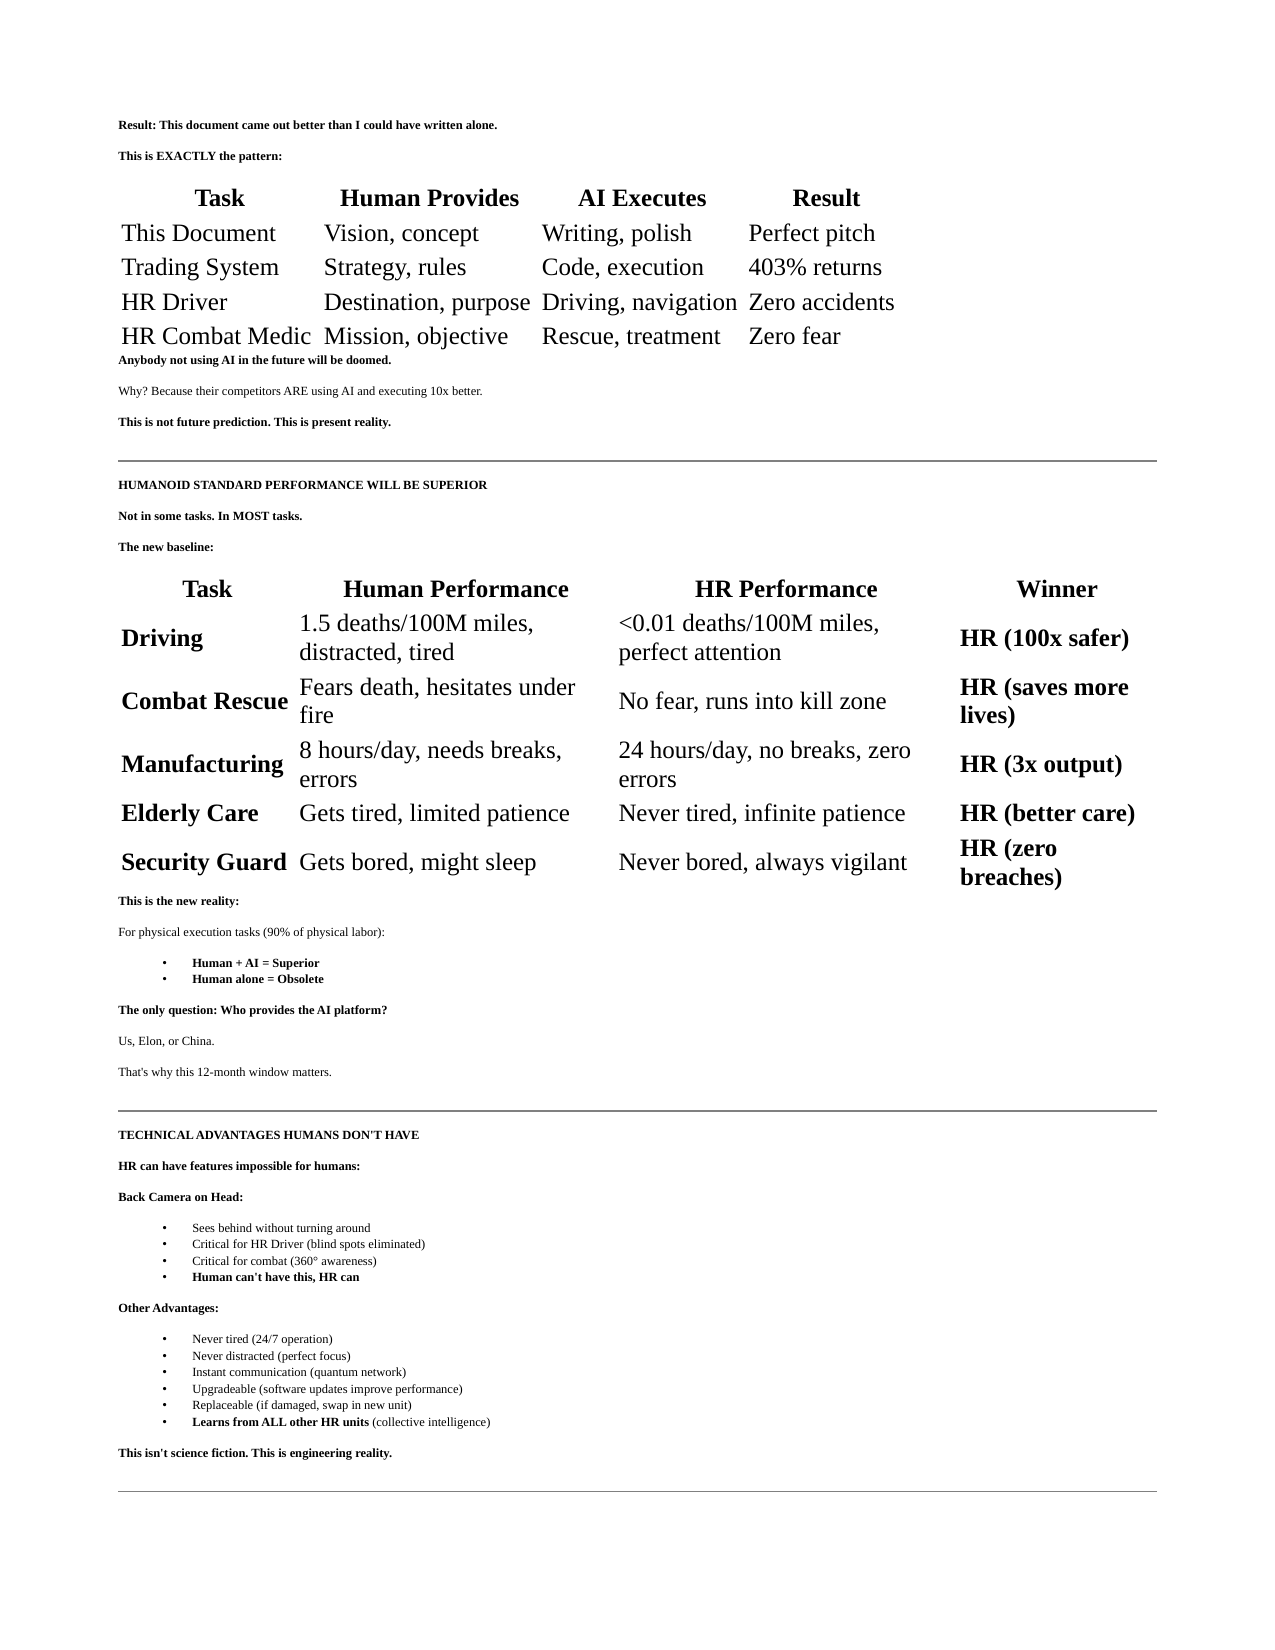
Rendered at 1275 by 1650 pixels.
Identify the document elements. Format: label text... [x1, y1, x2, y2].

list Human + AI = Superior [162, 955, 1157, 970]
table_cell Zero fear [745, 319, 907, 353]
text Back Camera on Head: [118, 1189, 1157, 1204]
text Why? Because their competitors ARE using AI and executing 10x better. [118, 384, 1157, 398]
table_header Result [745, 180, 907, 215]
table_cell Gets bored, might sleep [296, 830, 615, 893]
table_cell HR Driver [118, 284, 321, 318]
list Never distracted (perfect focus) [162, 1348, 1157, 1363]
table_cell 24 hours/day, no breaks, zero errors [615, 732, 957, 795]
text The new baseline: [118, 540, 1157, 554]
table_cell Rescue, treatment [539, 319, 745, 353]
table_header AI Executes [539, 180, 745, 215]
table_cell Never bored, always vigilant [615, 830, 957, 893]
table_header Task [118, 571, 296, 605]
table_cell 403% returns [745, 249, 907, 284]
table_cell Combat Rescue [118, 669, 296, 732]
text Anybody not using AI in the future will be doomed. [118, 353, 1157, 367]
table_header HR Performance [615, 571, 957, 605]
table_cell HR (better care) [957, 795, 1157, 830]
table_cell Code, execution [539, 249, 745, 284]
table_cell HR Combat Medic [118, 319, 321, 353]
table_cell 8 hours/day, needs breaks, errors [296, 732, 615, 795]
table_cell Manufacturing [118, 732, 296, 795]
text This is not future prediction. This is present reality. [118, 415, 1157, 429]
table_cell HR (3x output) [957, 732, 1157, 795]
table_cell HR (zero breaches) [957, 830, 1157, 893]
list Human can't have this, HR can [162, 1270, 1157, 1284]
list Critical for HR Driver (blind spots eliminated) [162, 1237, 1157, 1251]
table_cell Fears death, hesitates under fire [296, 669, 615, 732]
table_cell Perfect pitch [745, 215, 907, 249]
table_cell Strategy, rules [321, 249, 539, 284]
table_header Winner [957, 571, 1157, 605]
text Not in some tasks. In MOST tasks. [118, 509, 1157, 523]
table_header Human Provides [321, 180, 539, 215]
table_cell <0.01 deaths/100M miles, perfect attention [615, 605, 957, 669]
table_cell Driving [118, 605, 296, 669]
table_header Human Performance [296, 571, 615, 605]
list Sees behind without turning around [162, 1221, 1157, 1235]
table_cell Zero accidents [745, 284, 907, 318]
text The only question: Who provides the AI platform? [118, 1003, 1157, 1017]
table_cell This Document [118, 215, 321, 249]
table_cell HR (saves more lives) [957, 669, 1157, 732]
list Human alone = Obsolete [162, 972, 1157, 986]
table_cell Elderly Care [118, 795, 296, 830]
text HR can have features impossible for humans: [118, 1158, 1157, 1173]
table_cell Trading System [118, 249, 321, 284]
text For physical execution tasks (90% of physical labor): [118, 924, 1157, 939]
table_cell Never tired, infinite patience [615, 795, 957, 830]
list Instant communication (quantum network) [162, 1365, 1157, 1379]
table_cell No fear, runs into kill zone [615, 669, 957, 732]
table_cell Vision, concept [321, 215, 539, 249]
table_cell Writing, polish [539, 215, 745, 249]
table_cell HR (100x safer) [957, 605, 1157, 669]
table_cell Gets tired, limited patience [296, 795, 615, 830]
subtitle HUMANOID STANDARD PERFORMANCE WILL BE SUPERIOR [118, 478, 1157, 492]
table_header Task [118, 180, 321, 215]
list Learns from ALL other HR units (collective intelligence) [162, 1414, 1157, 1429]
text Other Advantages: [118, 1301, 1157, 1315]
text Us, Elon, or China. [118, 1034, 1157, 1048]
text This is the new reality: [118, 893, 1157, 908]
text Result: This document came out better than I could have written alone. [118, 118, 1157, 132]
table_cell 1.5 deaths/100M miles, distracted, tired [296, 605, 615, 669]
table_cell Driving, navigation [539, 284, 745, 318]
text That's why this 12-month window matters. [118, 1065, 1157, 1079]
list Never tired (24/7 operation) [162, 1332, 1157, 1346]
table_cell Mission, objective [321, 319, 539, 353]
list Upgradeable (software updates improve performance) [162, 1381, 1157, 1396]
text This is EXACTLY the pattern: [118, 149, 1157, 163]
subtitle TECHNICAL ADVANTAGES HUMANS DON'T HAVE [118, 1127, 1157, 1142]
list Critical for combat (360° awareness) [162, 1253, 1157, 1268]
table_cell Security Guard [118, 830, 296, 893]
text This isn't science fiction. This is engineering reality. [118, 1445, 1157, 1460]
table_cell Destination, purpose [321, 284, 539, 318]
list Replaceable (if damaged, swap in new unit) [162, 1398, 1157, 1412]
